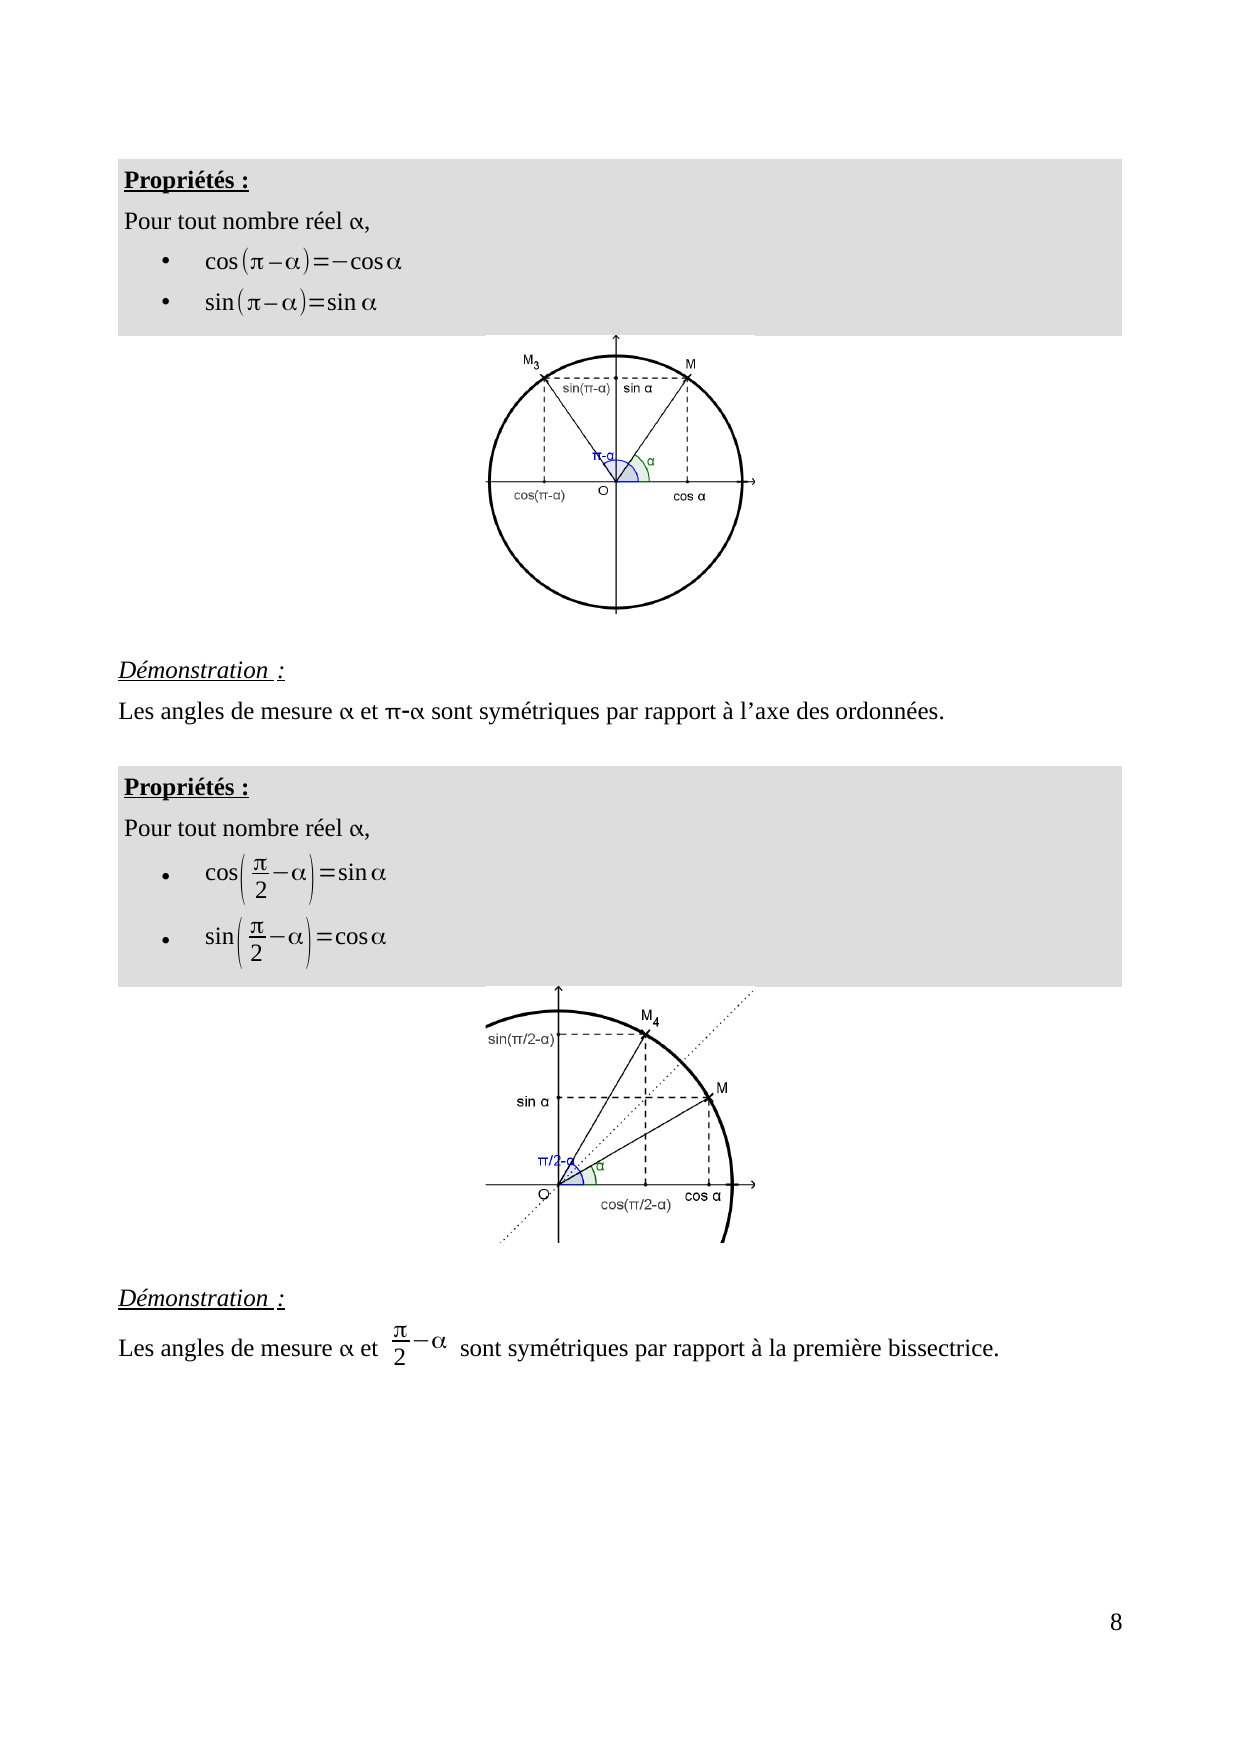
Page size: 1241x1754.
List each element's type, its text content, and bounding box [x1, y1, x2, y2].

table_header Propriétés : Pour tout nombre réel , [118, 159, 1122, 336]
text Les angles de mesure  et sont symétriques par rapport à la première bissectrice. [118, 1325, 1122, 1371]
text Démonstration : [118, 1283, 1122, 1312]
text Démonstration : [118, 655, 1122, 684]
text Les angles de mesure  et - sont symétriques par rapport à l’axe des ordonnées. [118, 696, 1122, 725]
table_header Propriétés : Pour tout nombre réel , [118, 766, 1122, 987]
